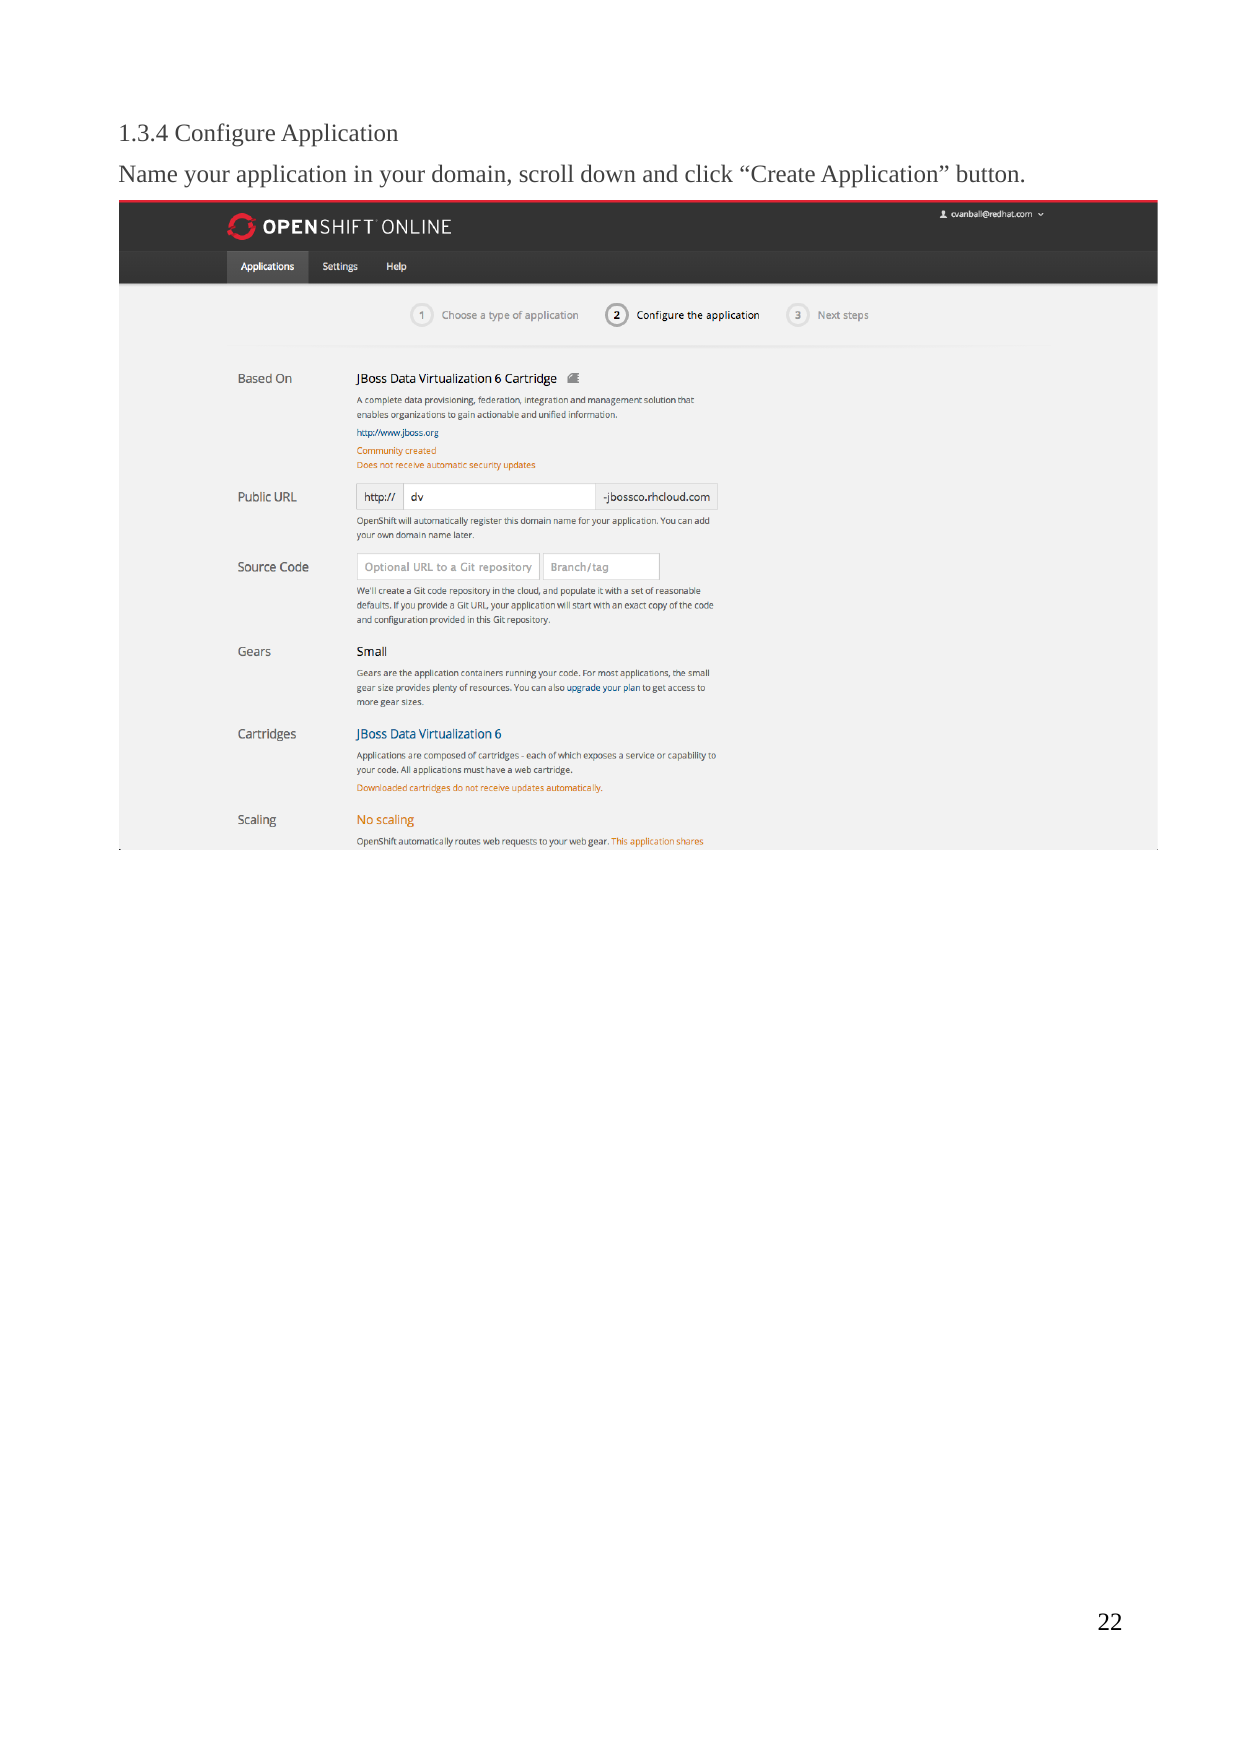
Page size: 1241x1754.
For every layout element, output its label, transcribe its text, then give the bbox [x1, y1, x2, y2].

picture [119, 200, 1158, 850]
text 1.3.4 Configure Application [118, 118, 1122, 147]
text Name your application in your domain, scroll down and click “Create Application” button. [118, 159, 1122, 188]
